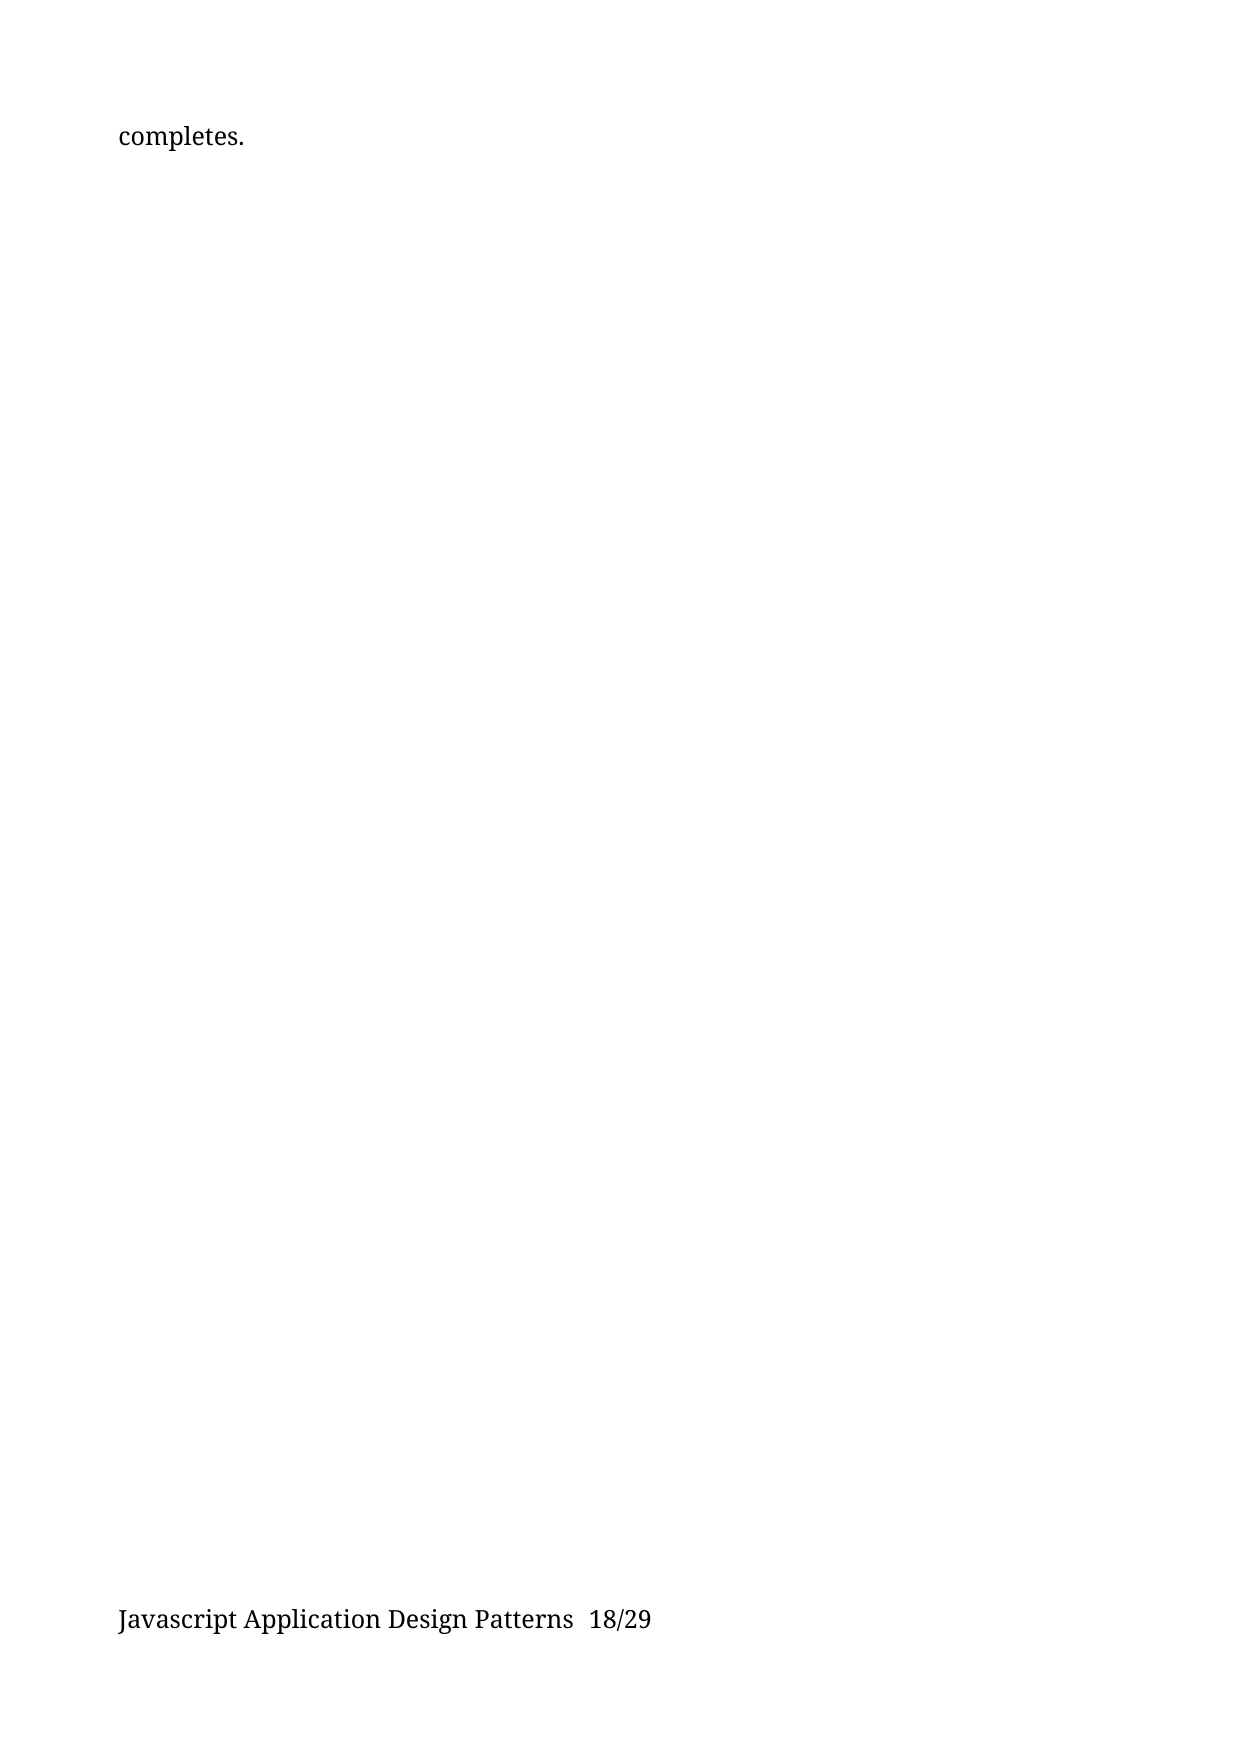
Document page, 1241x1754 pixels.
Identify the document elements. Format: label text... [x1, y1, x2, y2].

text completes. [118, 118, 1122, 152]
